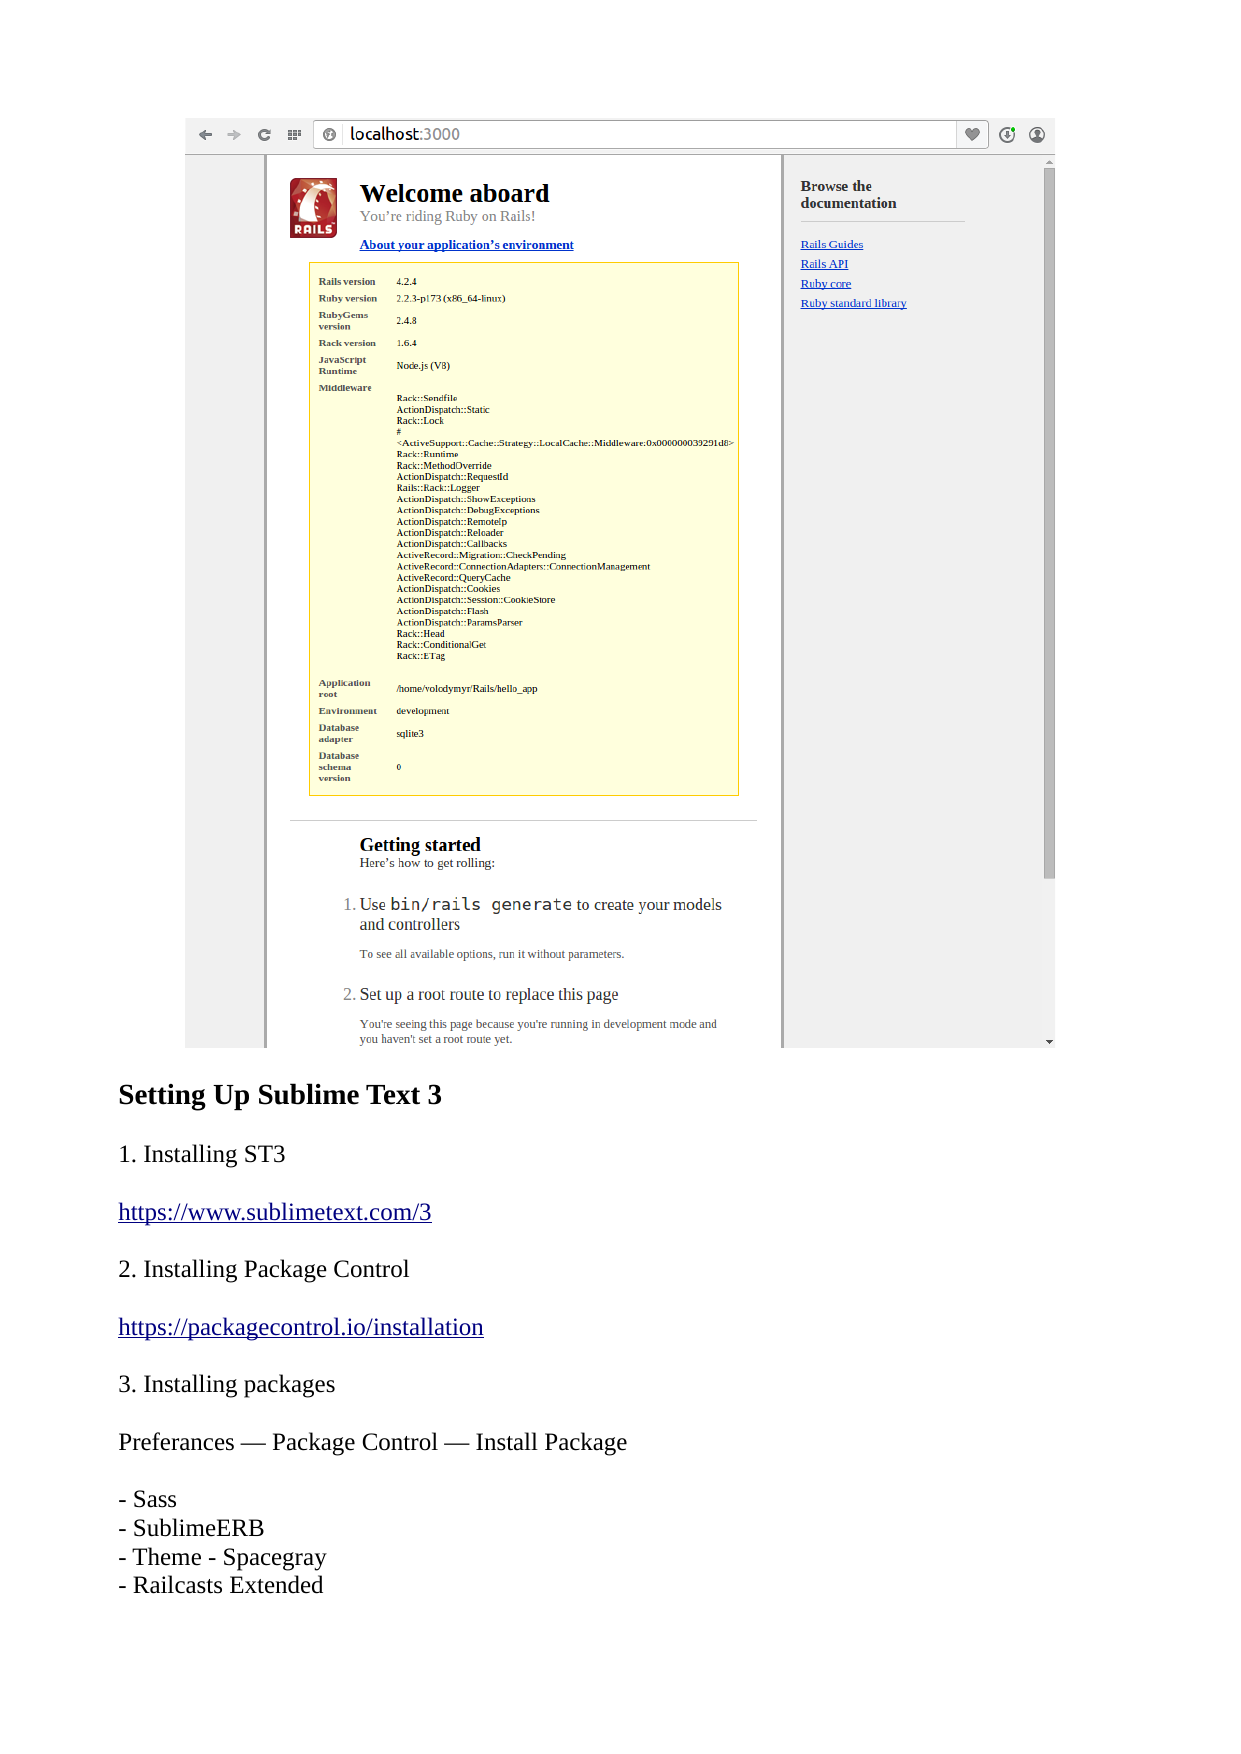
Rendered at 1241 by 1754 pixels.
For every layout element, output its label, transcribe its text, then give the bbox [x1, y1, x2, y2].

text - Sass [118, 1484, 1122, 1513]
text - Theme - Spacegray [118, 1542, 1122, 1570]
text https://packagecontrol.io/installation [118, 1312, 1122, 1340]
text Setting Up Sublime Text 3 [118, 1077, 1122, 1110]
text 2. Installing Package Control [118, 1254, 1122, 1283]
text Preferances — Package Control — Install Package [118, 1427, 1122, 1455]
text - Railcasts Extended [118, 1570, 1122, 1599]
text https://www.sublimetext.com/3 [118, 1197, 1122, 1225]
text - SublimeERB [118, 1513, 1122, 1542]
picture [185, 118, 1055, 1048]
text 3. Installing packages [118, 1369, 1122, 1398]
text 1. Installing ST3 [118, 1139, 1122, 1168]
